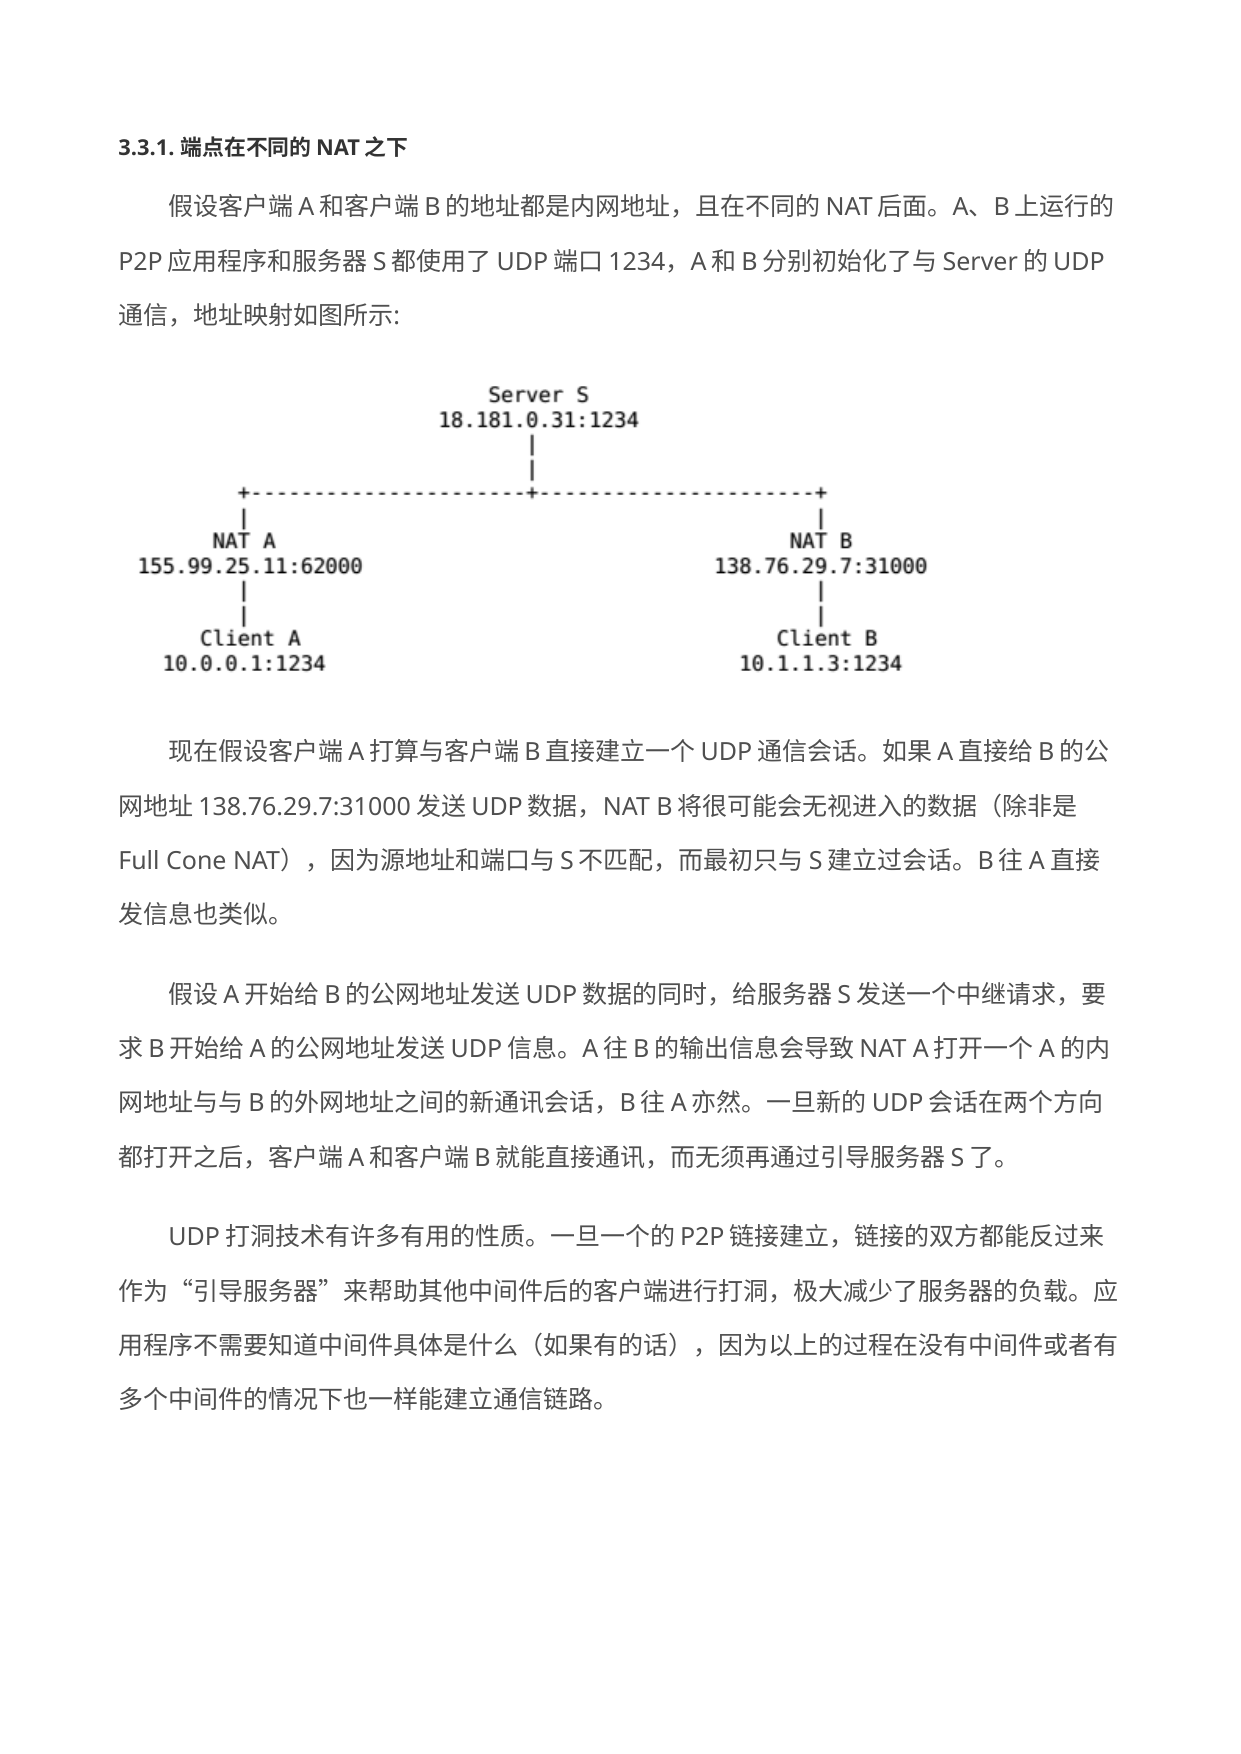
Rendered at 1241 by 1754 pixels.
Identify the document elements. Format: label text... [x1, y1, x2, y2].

text 现在假设客户端A打算与客户端B直接建立一个UDP通信会话。如果A直接给B的公网地址138.76.29.7:31000发送UDP数据，NAT B将很可能会无视进入的数据（除非是Full Cone NAT），因为源地址和端口与S不匹配，而最初只与S建立过会话。B往A直接发信息也类似。 [118, 732, 1122, 931]
text 假设客户端A和客户端B的地址都是内网地址，且在不同的NAT后面。A、B上运行的P2P应用程序和服务器S都使用了UDP端口1234，A和B分别初始化了与Server的UDP通信，地址映射如图所示: [118, 187, 1122, 332]
subtitle 3.3.1. 端点在不同的NAT之下 [118, 118, 1122, 162]
picture [118, 375, 961, 693]
text 假设A开始给B的公网地址发送UDP数据的同时，给服务器S发送一个中继请求，要求B开始给A的公网地址发送UDP信息。A往B的输出信息会导致NAT A打开一个A的内网地址与与B的外网地址之间的新通讯会话，B往A亦然。一旦新的UDP会话在两个方向都打开之后，客户端A和客户端B就能直接通讯，而无须再通过引导服务器S了。 [118, 974, 1122, 1173]
text UDP打洞技术有许多有用的性质。一旦一个的P2P链接建立，链接的双方都能反过来作为“引导服务器”来帮助其他中间件后的客户端进行打洞，极大减少了服务器的负载。应用程序不需要知道中间件具体是什么（如果有的话），因为以上的过程在没有中间件或者有多个中间件的情况下也一样能建立通信链路。 [118, 1217, 1122, 1416]
